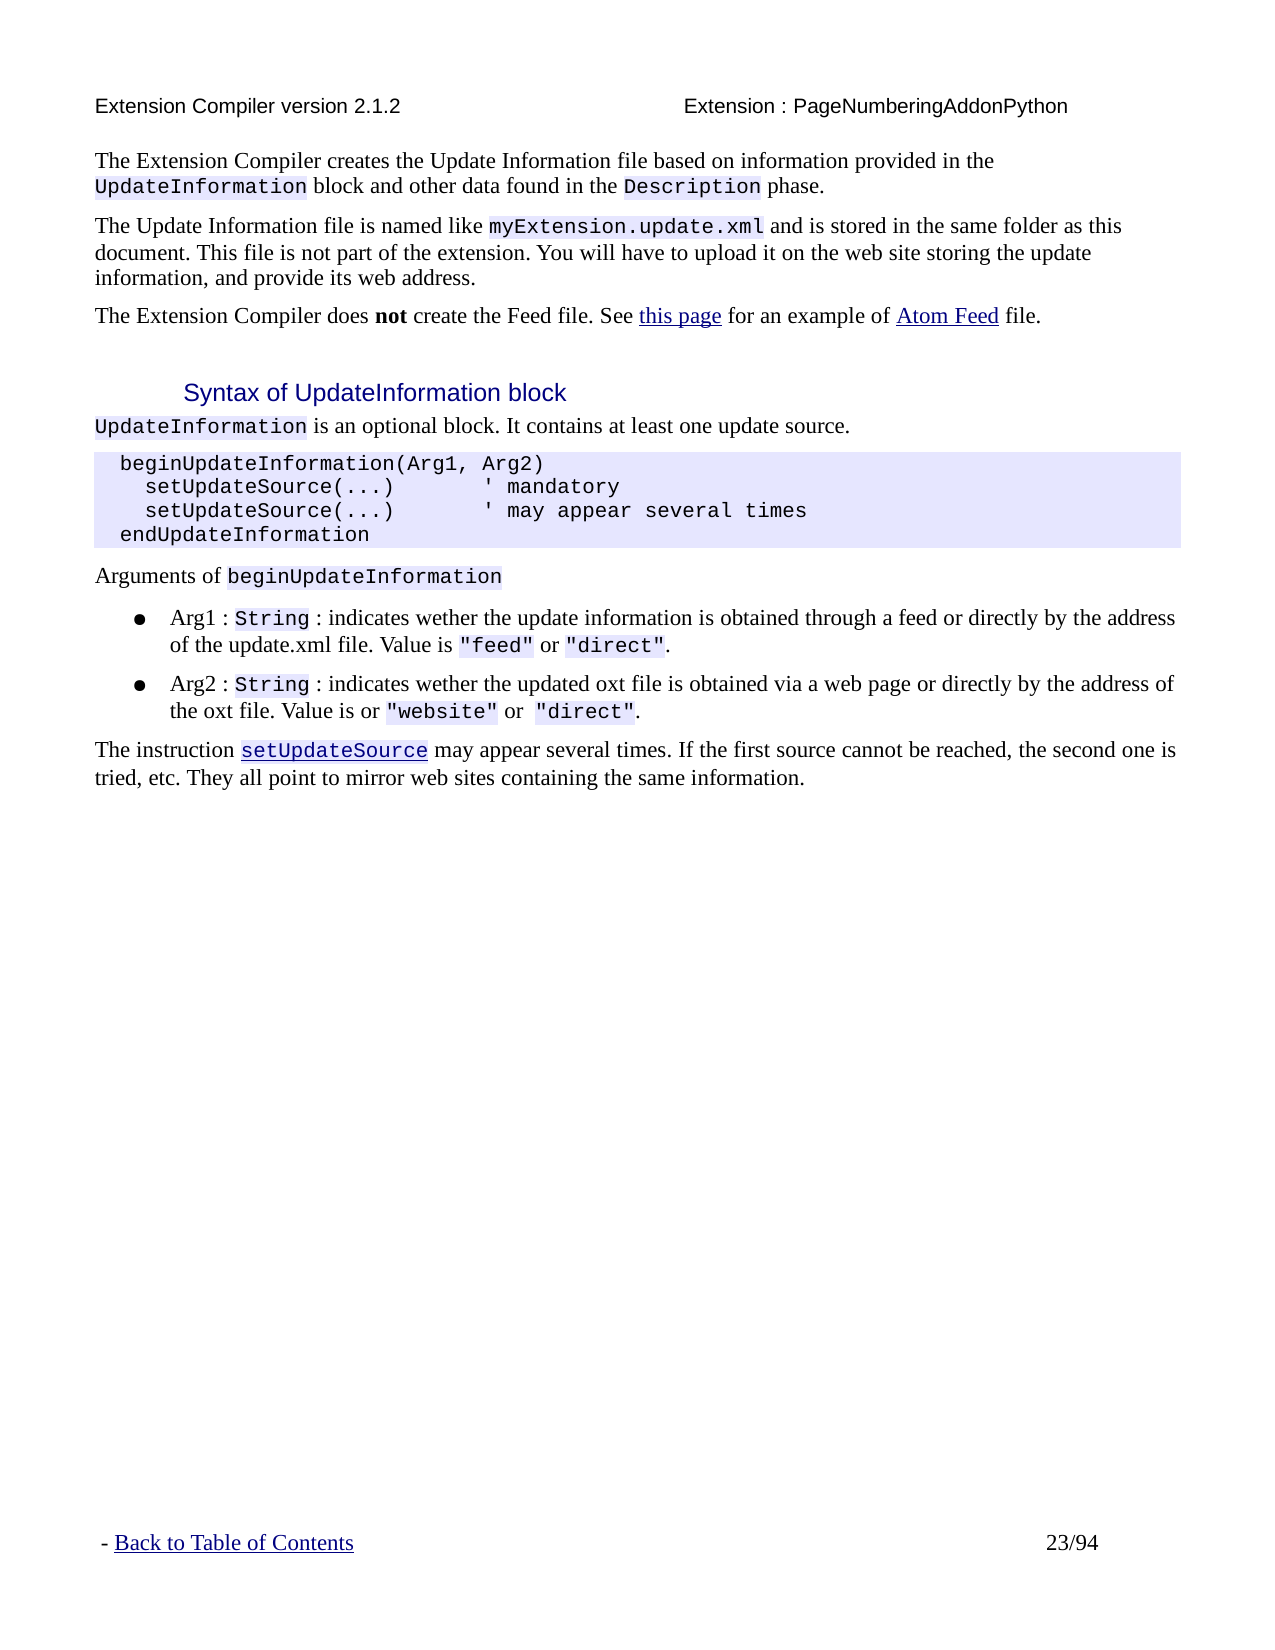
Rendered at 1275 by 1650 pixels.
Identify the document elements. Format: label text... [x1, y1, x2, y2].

text setUpdateSource(...) ' may appear several times [94, 500, 1181, 524]
text The Update Information file is named like myExtension.update.xml and is stored in the same folder as this document. This file is not part of the extension. You will have to upload it on the web site storing the update information, and provide its web address. [94, 212, 1181, 291]
list Arg2 : String : indicates wether the updated oxt file is obtained via a web page or directly by the address of the oxt file. Value is or "website" or "direct". [132, 671, 1181, 725]
text endUpdateInformation [94, 524, 1181, 548]
text setUpdateSource(...) ' mandatory [94, 476, 1181, 500]
text The instruction setUpdateSource may appear several times. If the first source cannot be reached, the second one is tried, etc. They all point to mirror web sites containing the same information. [94, 737, 1181, 790]
text The Extension Compiler does not create the Feed file. See this page for an example of Atom Feed file. [94, 303, 1181, 328]
subtitle Syntax of UpdateInformation block [183, 379, 1181, 407]
text UpdateInformation is an optional block. It contains at least one update source. [94, 413, 1181, 440]
text Arguments of beginUpdateInformation [94, 563, 1181, 590]
text beginUpdateInformation(Arg1, Arg2) [94, 452, 1181, 476]
text The Extension Compiler creates the Update Information file based on information provided in the UpdateInformation block and other data found in the Description phase. [94, 147, 1181, 200]
list Arg1 : String : indicates wether the update information is obtained through a feed or directly by the address of the update.xml file. Value is "feed" or "direct". [132, 604, 1181, 658]
